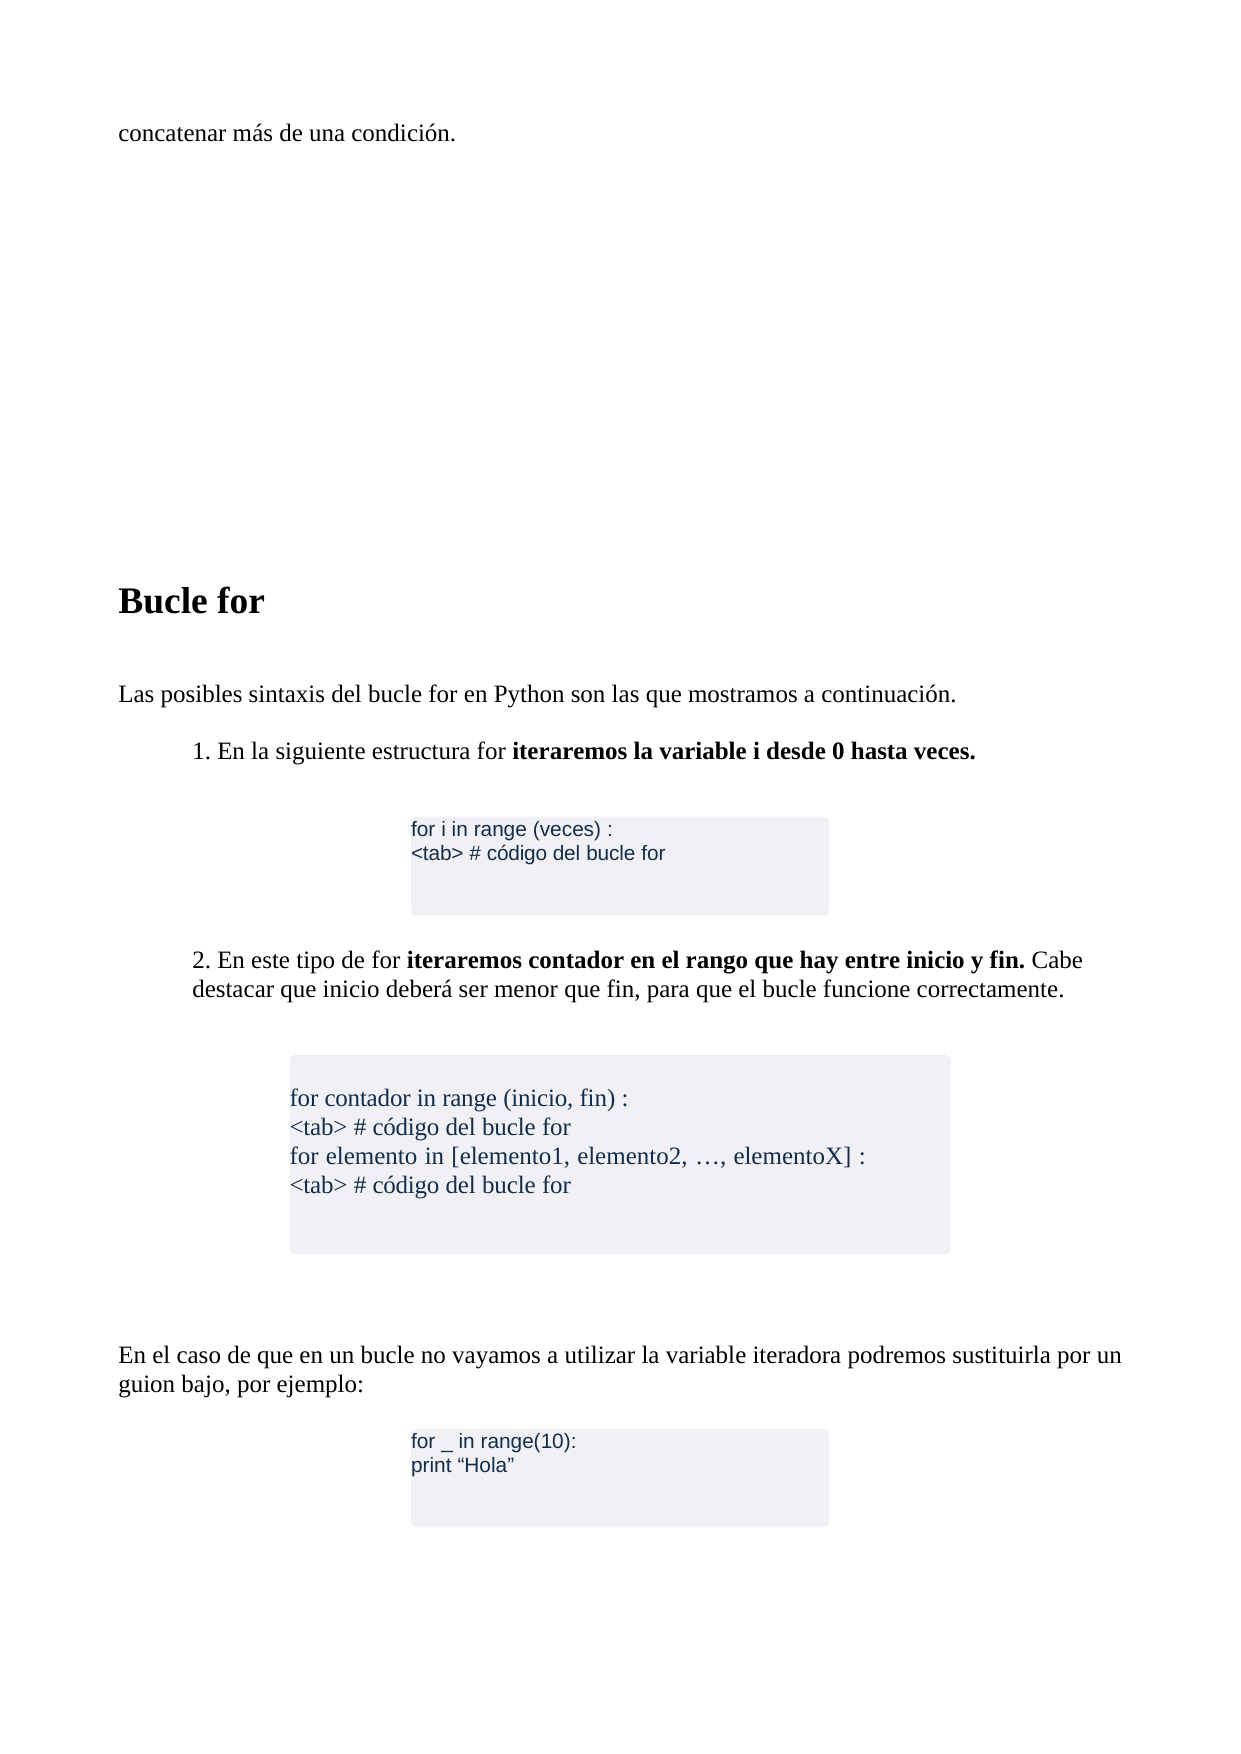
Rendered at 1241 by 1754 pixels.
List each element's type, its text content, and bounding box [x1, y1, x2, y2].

text 1. En la siguiente estructura for iteraremos la variable i desde 0 hasta veces. [118, 736, 1122, 765]
text Las posibles sintaxis del bucle for en Python son las que mostramos a continuación. [118, 679, 1122, 707]
text concatenar más de una condición. [118, 118, 1122, 147]
text En el caso de que en un bucle no vayamos a utilizar la variable iteradora podremos sustituirla por un guion bajo, por ejemplo: [118, 1341, 1122, 1398]
text Bucle for [118, 578, 1122, 621]
text 2. En este tipo de for iteraremos contador en el rango que hay entre inicio y fin. Cabe destacar que inicio deberá ser menor que fin, para que el bucle funcione correctamente. [118, 945, 1122, 1002]
